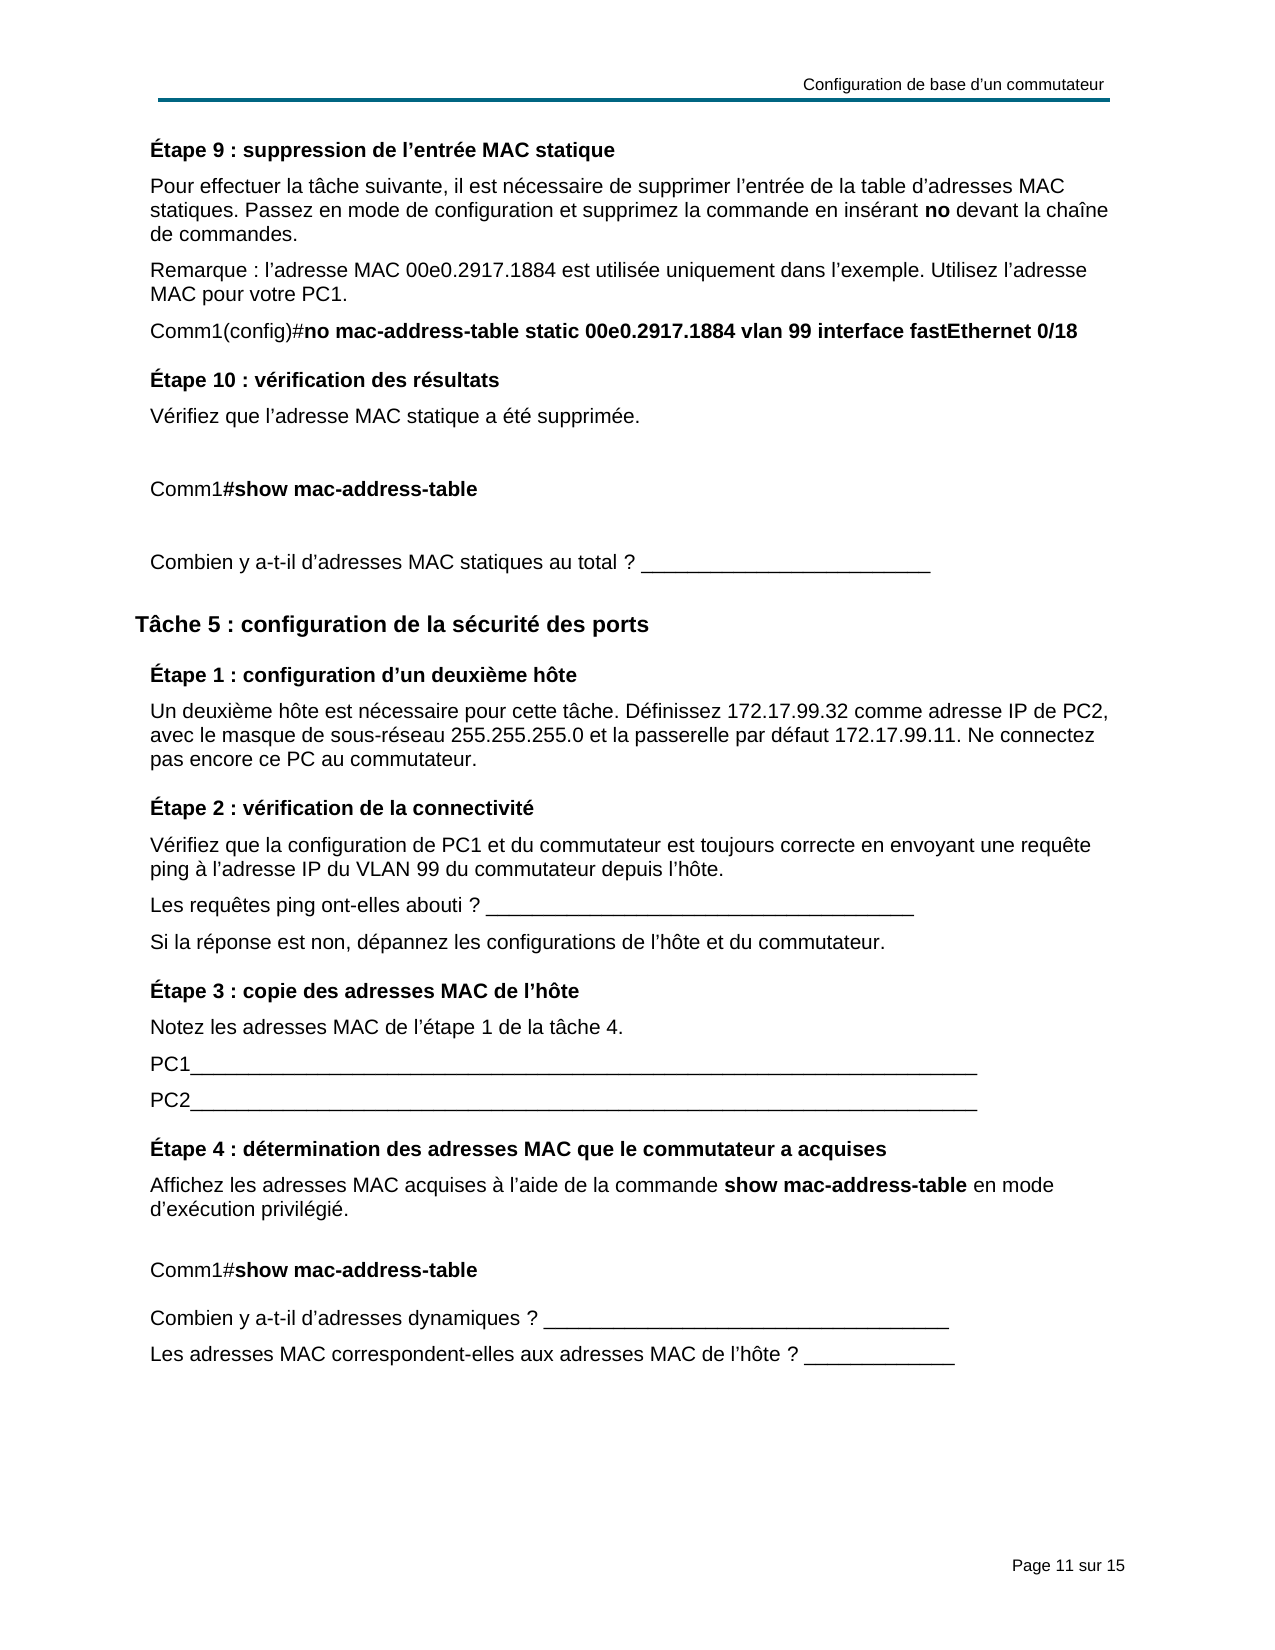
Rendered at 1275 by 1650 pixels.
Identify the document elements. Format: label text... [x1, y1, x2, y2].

text Étape 10 : vérification des résultats [150, 368, 1125, 392]
text Étape 1 : configuration d’un deuxième hôte [150, 663, 1125, 687]
text Comm1(config)#no mac-address-table static 00e0.2917.1884 vlan 99 interface fastEthernet 0/18 [150, 319, 1125, 343]
text Notez les adresses MAC de l’étape 1 de la tâche 4. [150, 1015, 1125, 1039]
text Les requêtes ping ont-elles abouti ? _____________________________________ [150, 893, 1125, 917]
text Tâche 5 : configuration de la sécurité des ports [135, 611, 1125, 638]
text Étape 3 : copie des adresses MAC de l’hôte [150, 978, 1125, 1002]
text Si la réponse est non, dépannez les configurations de l’hôte et du commutateur. [150, 929, 1125, 953]
text Comm1#show mac-address-table [150, 477, 1125, 501]
text Affichez les adresses MAC acquises à l’aide de la commande show mac-address-table en mode d’exécution privilégié. [150, 1173, 1125, 1221]
text Vérifiez que l’adresse MAC statique a été supprimée. [150, 404, 1125, 428]
text PC1____________________________________________________________________ [150, 1051, 1125, 1075]
text PC2____________________________________________________________________ [150, 1088, 1125, 1112]
text Étape 2 : vérification de la connectivité [150, 796, 1125, 820]
text Combien y a-t-il d’adresses dynamiques ? ___________________________________ [150, 1306, 1125, 1329]
text Un deuxième hôte est nécessaire pour cette tâche. Définissez 172.17.99.32 comme adresse IP de PC2, avec le masque de sous-réseau 255.255.255.0 et la passerelle par défaut 172.17.99.11. Ne connectez pas encore ce PC au commutateur. [150, 699, 1125, 771]
text Remarque : l’adresse MAC 00e0.2917.1884 est utilisée uniquement dans l’exemple. Utilisez l’adresse MAC pour votre PC1. [150, 258, 1125, 306]
text Les adresses MAC correspondent-elles aux adresses MAC de l’hôte ? _____________ [150, 1342, 1125, 1366]
text Étape 4 : détermination des adresses MAC que le commutateur a acquises [150, 1137, 1125, 1161]
text Vérifiez que la configuration de PC1 et du commutateur est toujours correcte en envoyant une requête ping à l’adresse IP du VLAN 99 du commutateur depuis l’hôte. [150, 833, 1125, 881]
text Combien y a-t-il d’adresses MAC statiques au total ? _________________________ [150, 550, 1125, 574]
text Étape 9 : suppression de l’entrée MAC statique [150, 137, 1125, 161]
text Comm1#show mac-address-table [150, 1258, 1125, 1282]
text Pour effectuer la tâche suivante, il est nécessaire de supprimer l’entrée de la table d’adresses MAC statiques. Passez en mode de configuration et supprimez la commande en insérant no devant la chaîne de commandes. [150, 174, 1125, 246]
